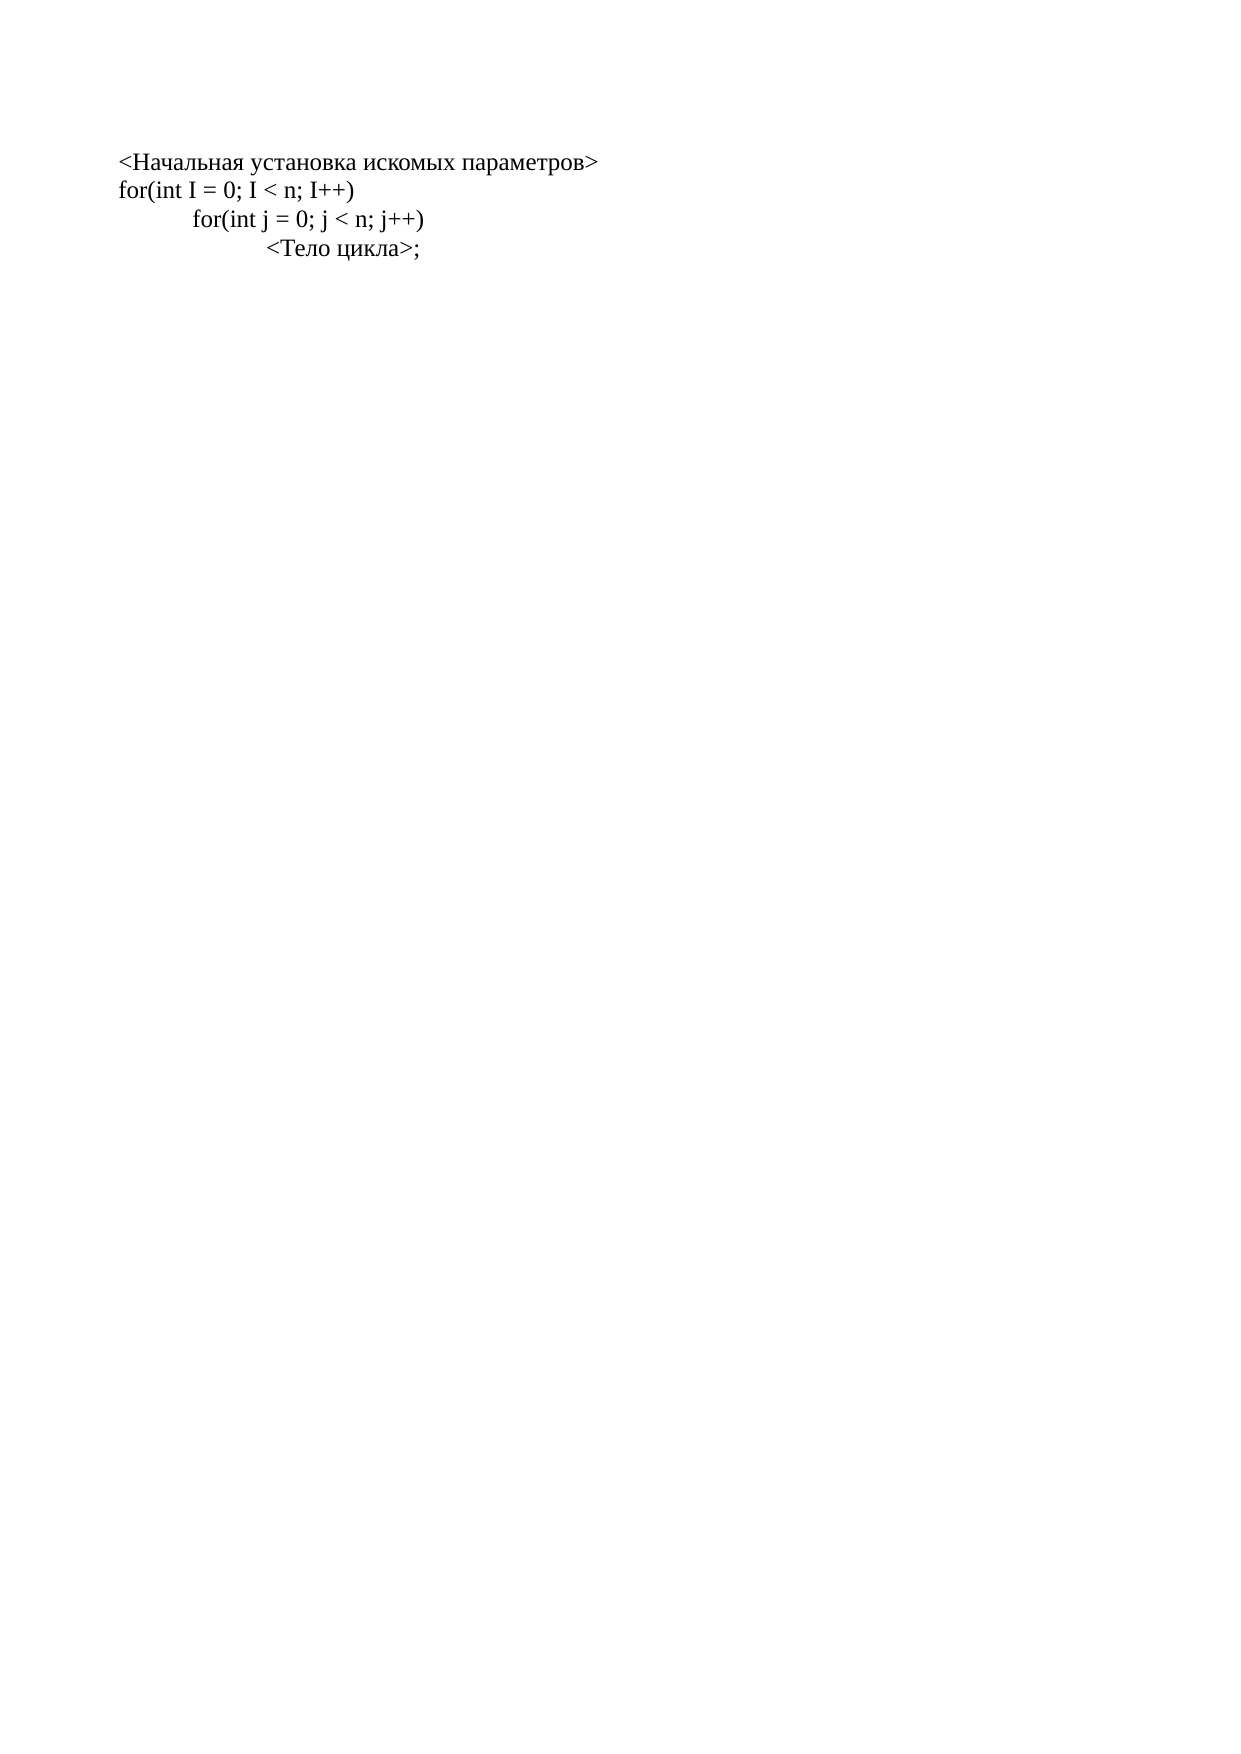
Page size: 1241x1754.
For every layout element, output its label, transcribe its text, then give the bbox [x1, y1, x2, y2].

text <Начальная установка искомых параметров> [118, 147, 1122, 176]
text for(int I = 0; I < n; I++) [118, 176, 1122, 204]
text for(int j = 0; j < n; j++) [118, 204, 1122, 233]
text <Тело цикла>; [118, 233, 1122, 262]
